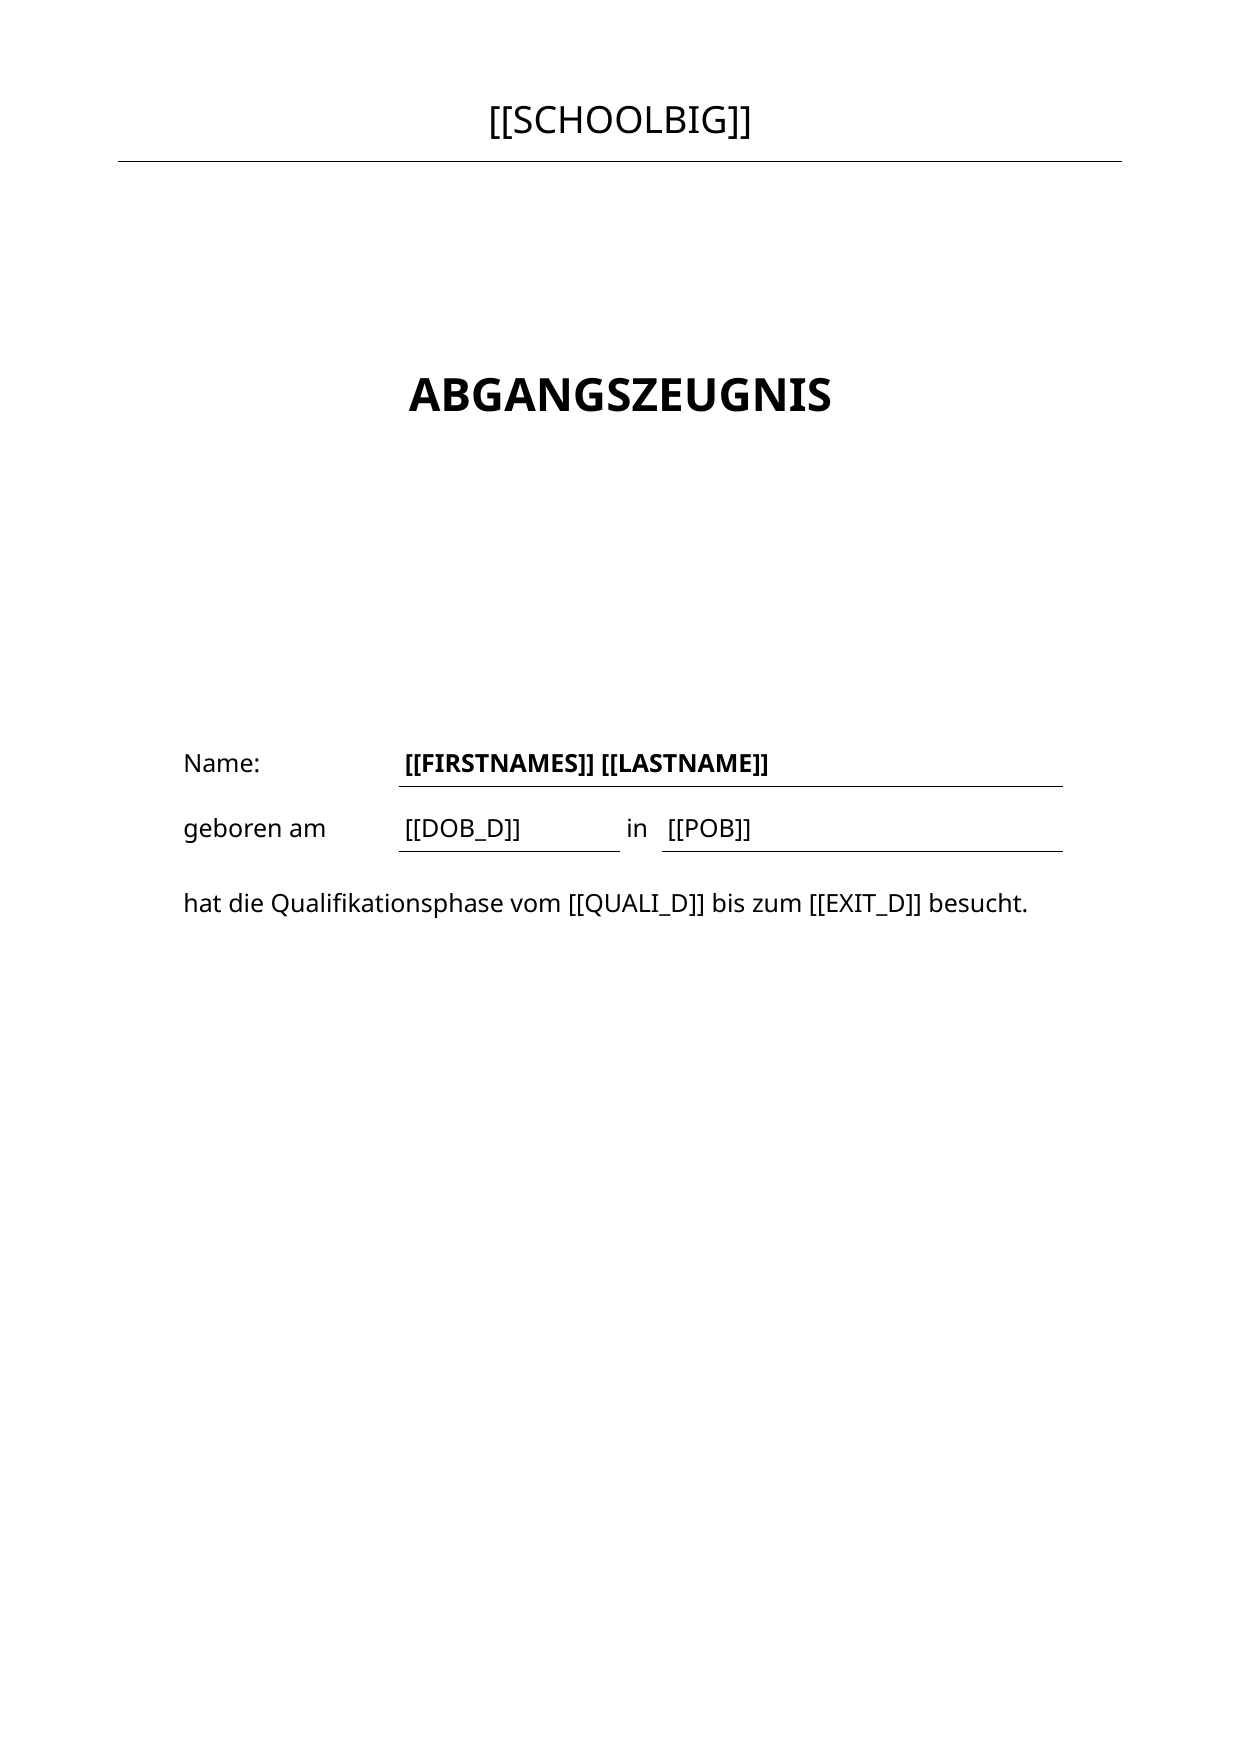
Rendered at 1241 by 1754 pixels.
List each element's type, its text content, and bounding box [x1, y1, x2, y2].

table_cell in [620, 787, 662, 851]
table_cell geboren am [177, 786, 398, 851]
table_cell hat die Qualifikationsphase vom [[QUALI_D]] bis zum [[EXIT_D]] besucht. [177, 880, 1063, 968]
table_cell [[DOB_D]] [399, 787, 620, 851]
title ABGANGSZEUGNIS [118, 362, 1122, 424]
table_header [[FIRSTNAMES]] [[LASTNAME]] [399, 721, 1063, 786]
text [[SCHOOLBIG]] [118, 93, 1122, 144]
table_cell [[POB]] [662, 787, 1063, 851]
table_cell [177, 851, 1063, 879]
table_header Name: [177, 721, 398, 786]
